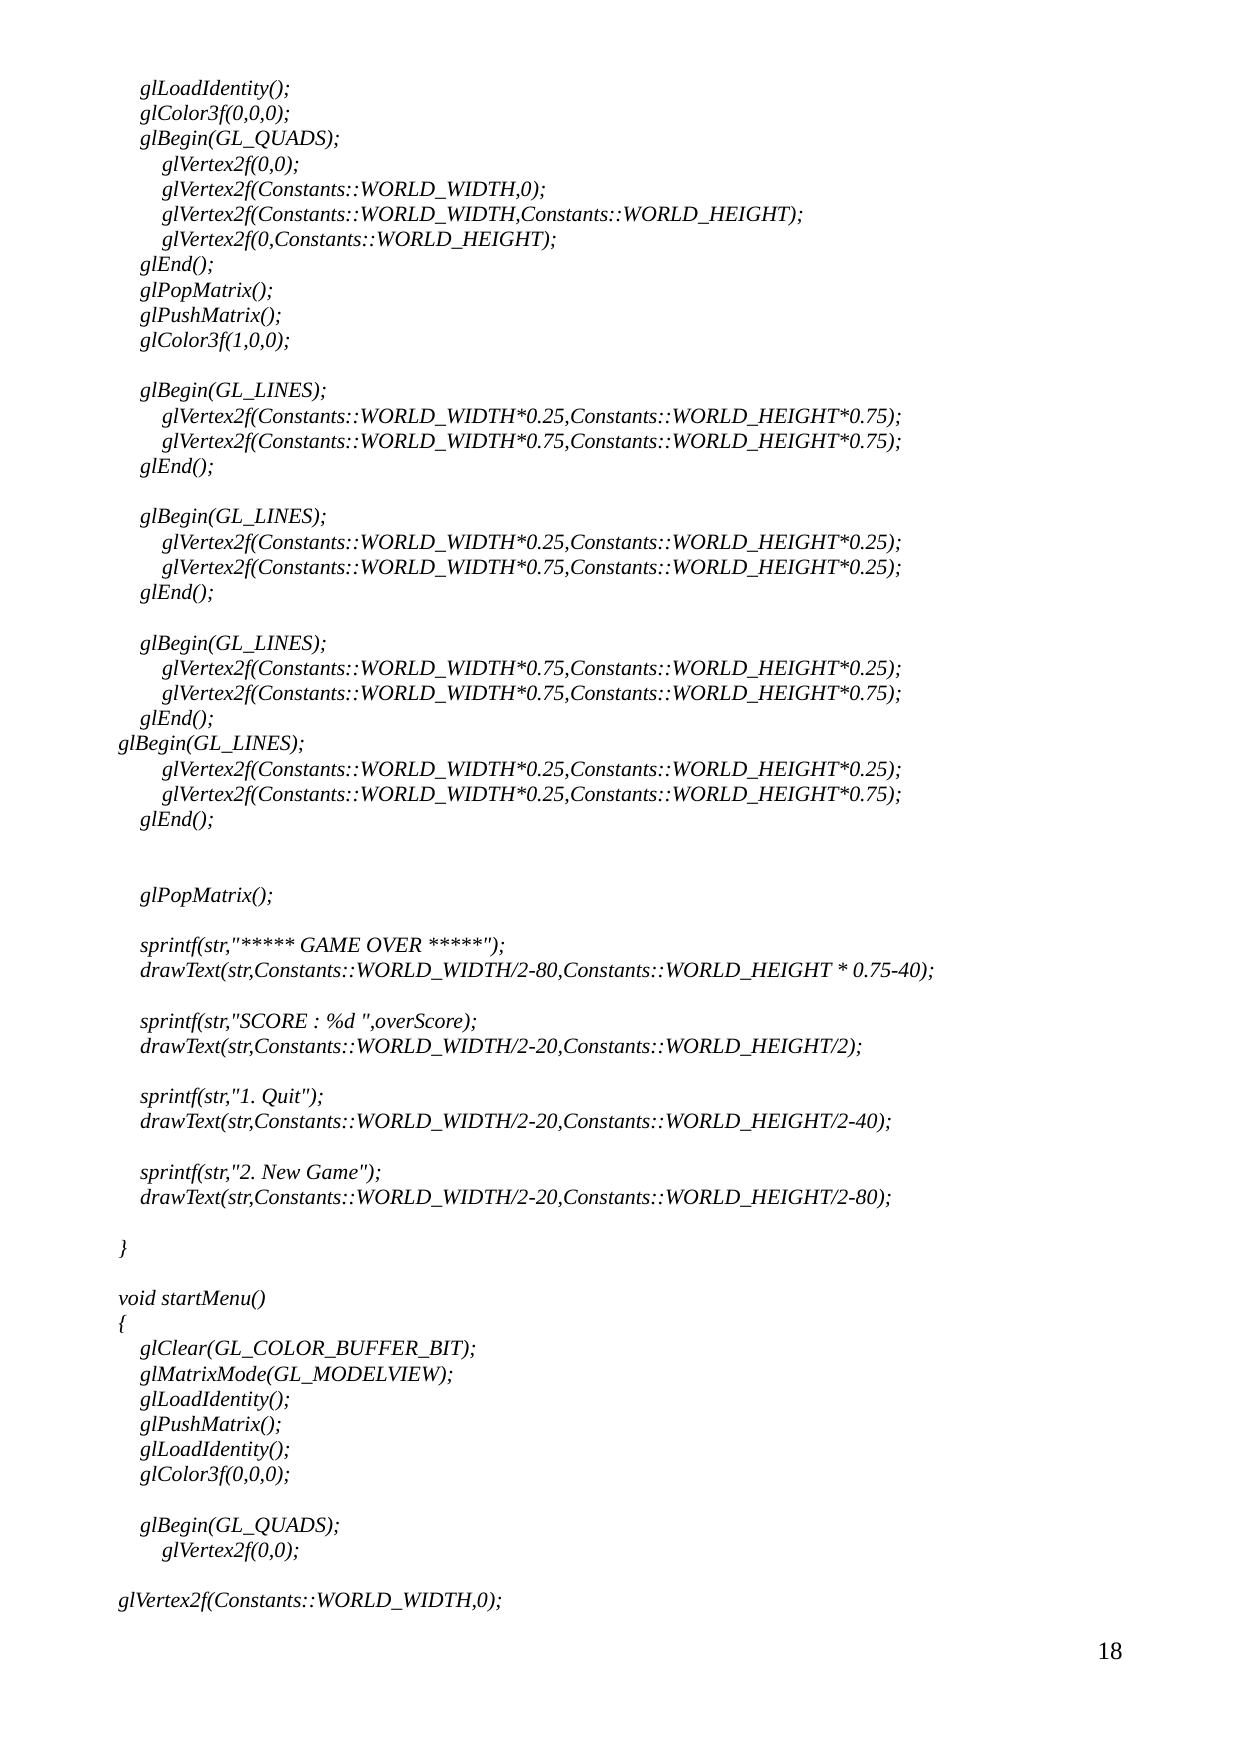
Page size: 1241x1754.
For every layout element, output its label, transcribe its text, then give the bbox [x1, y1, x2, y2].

text glBegin(GL_LINES); [118, 730, 1122, 756]
text sprintf(str,"SCORE : %d ",overScore); [118, 1008, 1122, 1033]
text glLoadIdentity(); [118, 75, 1122, 100]
text glPushMatrix(); [118, 302, 1122, 327]
text glBegin(GL_LINES); [118, 377, 1122, 403]
text drawText(str,Constants::WORLD_WIDTH/2-80,Constants::WORLD_HEIGHT * 0.75-40); [118, 957, 1122, 982]
text glBegin(GL_QUADS); [118, 125, 1122, 151]
text } [118, 1234, 1122, 1260]
text glEnd(); [118, 453, 1122, 478]
text drawText(str,Constants::WORLD_WIDTH/2-20,Constants::WORLD_HEIGHT/2); [118, 1033, 1122, 1058]
text sprintf(str,"1. Quit"); [118, 1083, 1122, 1108]
text glEnd(); [118, 579, 1122, 604]
text drawText(str,Constants::WORLD_WIDTH/2-20,Constants::WORLD_HEIGHT/2-80); [118, 1184, 1122, 1209]
text glEnd(); [118, 806, 1122, 831]
text glColor3f(0,0,0); [118, 100, 1122, 125]
text glVertex2f(Constants::WORLD_WIDTH*0.25,Constants::WORLD_HEIGHT*0.75); [118, 781, 1122, 806]
text glLoadIdentity(); [118, 1436, 1122, 1461]
text glVertex2f(Constants::WORLD_WIDTH*0.75,Constants::WORLD_HEIGHT*0.75); [118, 680, 1122, 705]
text glVertex2f(Constants::WORLD_WIDTH*0.25,Constants::WORLD_HEIGHT*0.25); [118, 529, 1122, 554]
text glVertex2f(Constants::WORLD_WIDTH*0.75,Constants::WORLD_HEIGHT*0.25); [118, 655, 1122, 680]
text glColor3f(0,0,0); [118, 1461, 1122, 1487]
text glBegin(GL_LINES); [118, 629, 1122, 655]
text glPushMatrix(); [118, 1411, 1122, 1436]
text glVertex2f(Constants::WORLD_WIDTH*0.25,Constants::WORLD_HEIGHT*0.25); [118, 756, 1122, 781]
text glVertex2f(Constants::WORLD_WIDTH*0.75,Constants::WORLD_HEIGHT*0.75); [118, 428, 1122, 453]
text glColor3f(1,0,0); [118, 327, 1122, 352]
text glLoadIdentity(); [118, 1386, 1122, 1411]
text glEnd(); [118, 705, 1122, 730]
text { [118, 1310, 1122, 1335]
text glBegin(GL_LINES); [118, 503, 1122, 529]
text sprintf(str,"2. New Game"); [118, 1159, 1122, 1184]
text sprintf(str,"***** GAME OVER *****"); [118, 932, 1122, 957]
text void startMenu() [118, 1285, 1122, 1310]
text glPopMatrix(); [118, 277, 1122, 302]
text glMatrixMode(GL_MODELVIEW); [118, 1361, 1122, 1386]
text glVertex2f(Constants::WORLD_WIDTH,0); [118, 1587, 1122, 1613]
text glVertex2f(Constants::WORLD_WIDTH,0); [118, 176, 1122, 201]
text glVertex2f(Constants::WORLD_WIDTH*0.75,Constants::WORLD_HEIGHT*0.25); [118, 554, 1122, 579]
text glVertex2f(Constants::WORLD_WIDTH*0.25,Constants::WORLD_HEIGHT*0.75); [118, 403, 1122, 428]
text glVertex2f(Constants::WORLD_WIDTH,Constants::WORLD_HEIGHT); [118, 201, 1122, 226]
text glEnd(); [118, 251, 1122, 277]
text glVertex2f(0,Constants::WORLD_HEIGHT); [118, 226, 1122, 251]
text glVertex2f(0,0); [118, 1537, 1122, 1562]
text glPopMatrix(); [118, 882, 1122, 907]
text drawText(str,Constants::WORLD_WIDTH/2-20,Constants::WORLD_HEIGHT/2-40); [118, 1108, 1122, 1134]
text glClear(GL_COLOR_BUFFER_BIT); [118, 1335, 1122, 1361]
text glVertex2f(0,0); [118, 151, 1122, 176]
text glBegin(GL_QUADS); [118, 1512, 1122, 1537]
